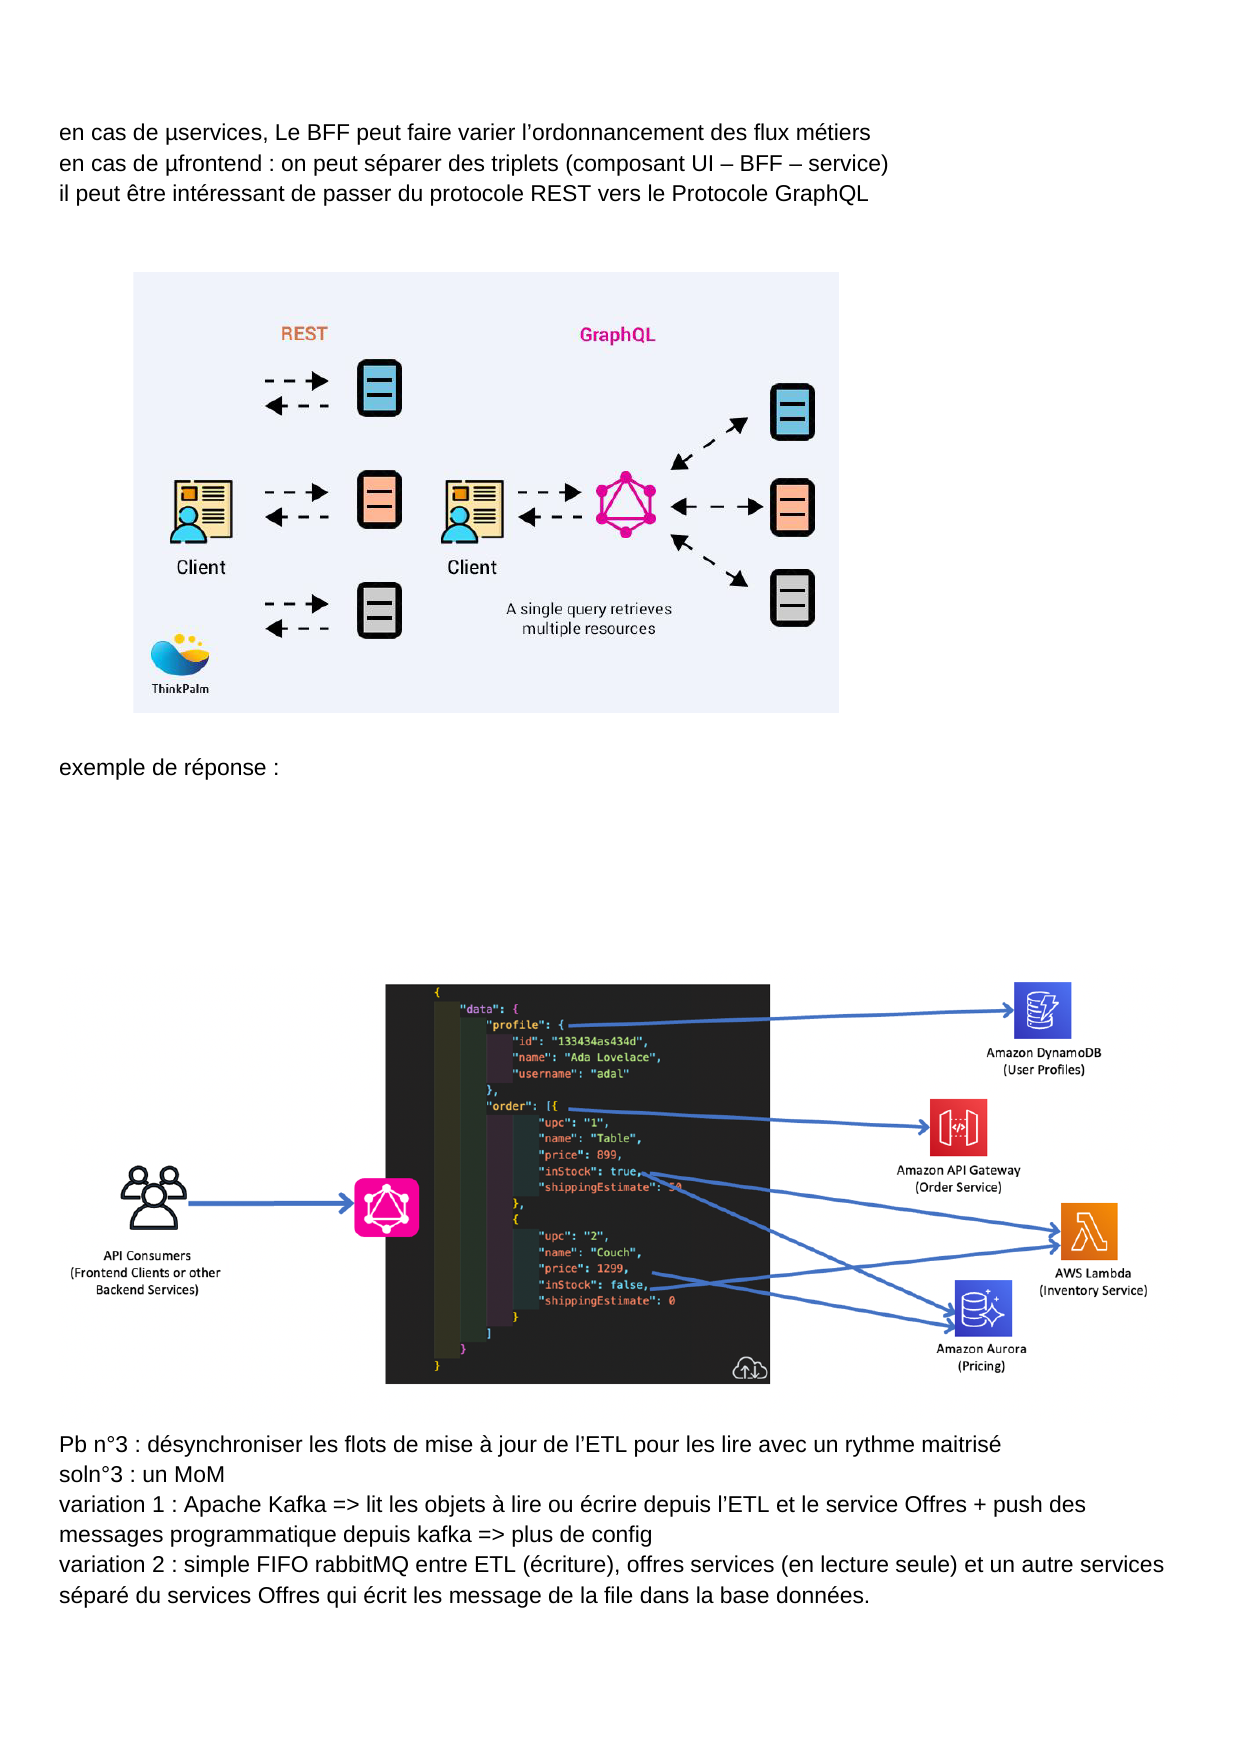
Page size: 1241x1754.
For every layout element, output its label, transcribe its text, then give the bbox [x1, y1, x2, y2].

text variation 1 : Apache Kafka => lit les objets à lire ou écrire depuis l’ETL et le service Offres + push des messages programmatique depuis kafka => plus de config [59, 1491, 1181, 1548]
text Pb n°3 : désynchroniser les flots de mise à jour de l’ETL pour les lire avec un rythme maitrisé [59, 1423, 1181, 1457]
picture [58, 965, 1182, 1423]
text en cas de µfrontend : on peut séparer des triplets (composant UI – BFF – service) [59, 149, 1181, 176]
text il peut être intéressant de passer du protocole REST vers le Protocole GraphQL [59, 180, 1181, 206]
text soln°3 : un MoM [59, 1461, 1181, 1487]
text en cas de µservices, Le BFF peut faire varier l’ordonnancement des flux métiers [59, 119, 1181, 146]
text exemple de réponse : [59, 754, 1181, 780]
picture [133, 272, 839, 713]
text variation 2 : simple FIFO rabbitMQ entre ETL (écriture), offres services (en lecture seule) et un autre services séparé du services Offres qui écrit les message de la file dans la base données. [59, 1551, 1181, 1608]
